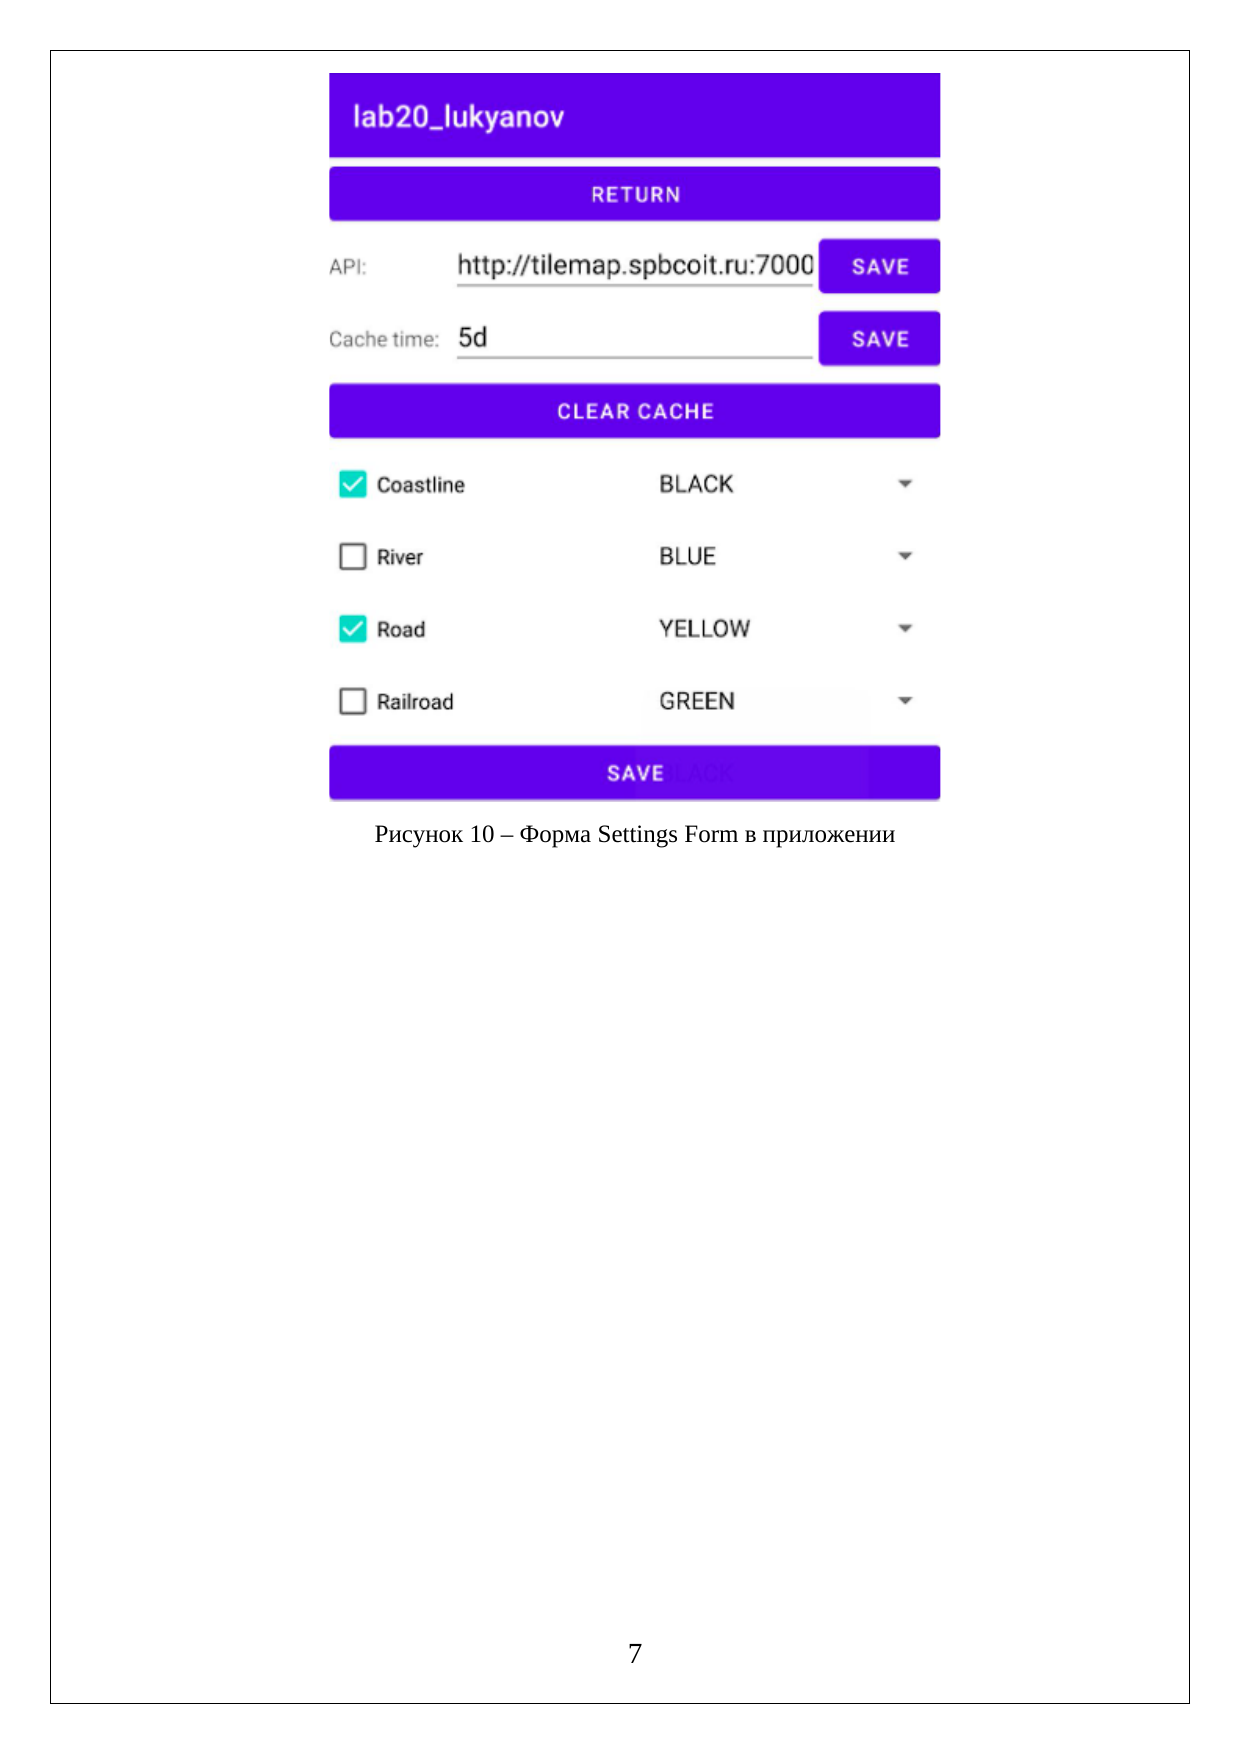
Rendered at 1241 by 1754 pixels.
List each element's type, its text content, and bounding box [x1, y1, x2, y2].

text Рисунок 10 – Форма Settings Form в приложении [118, 819, 1152, 848]
